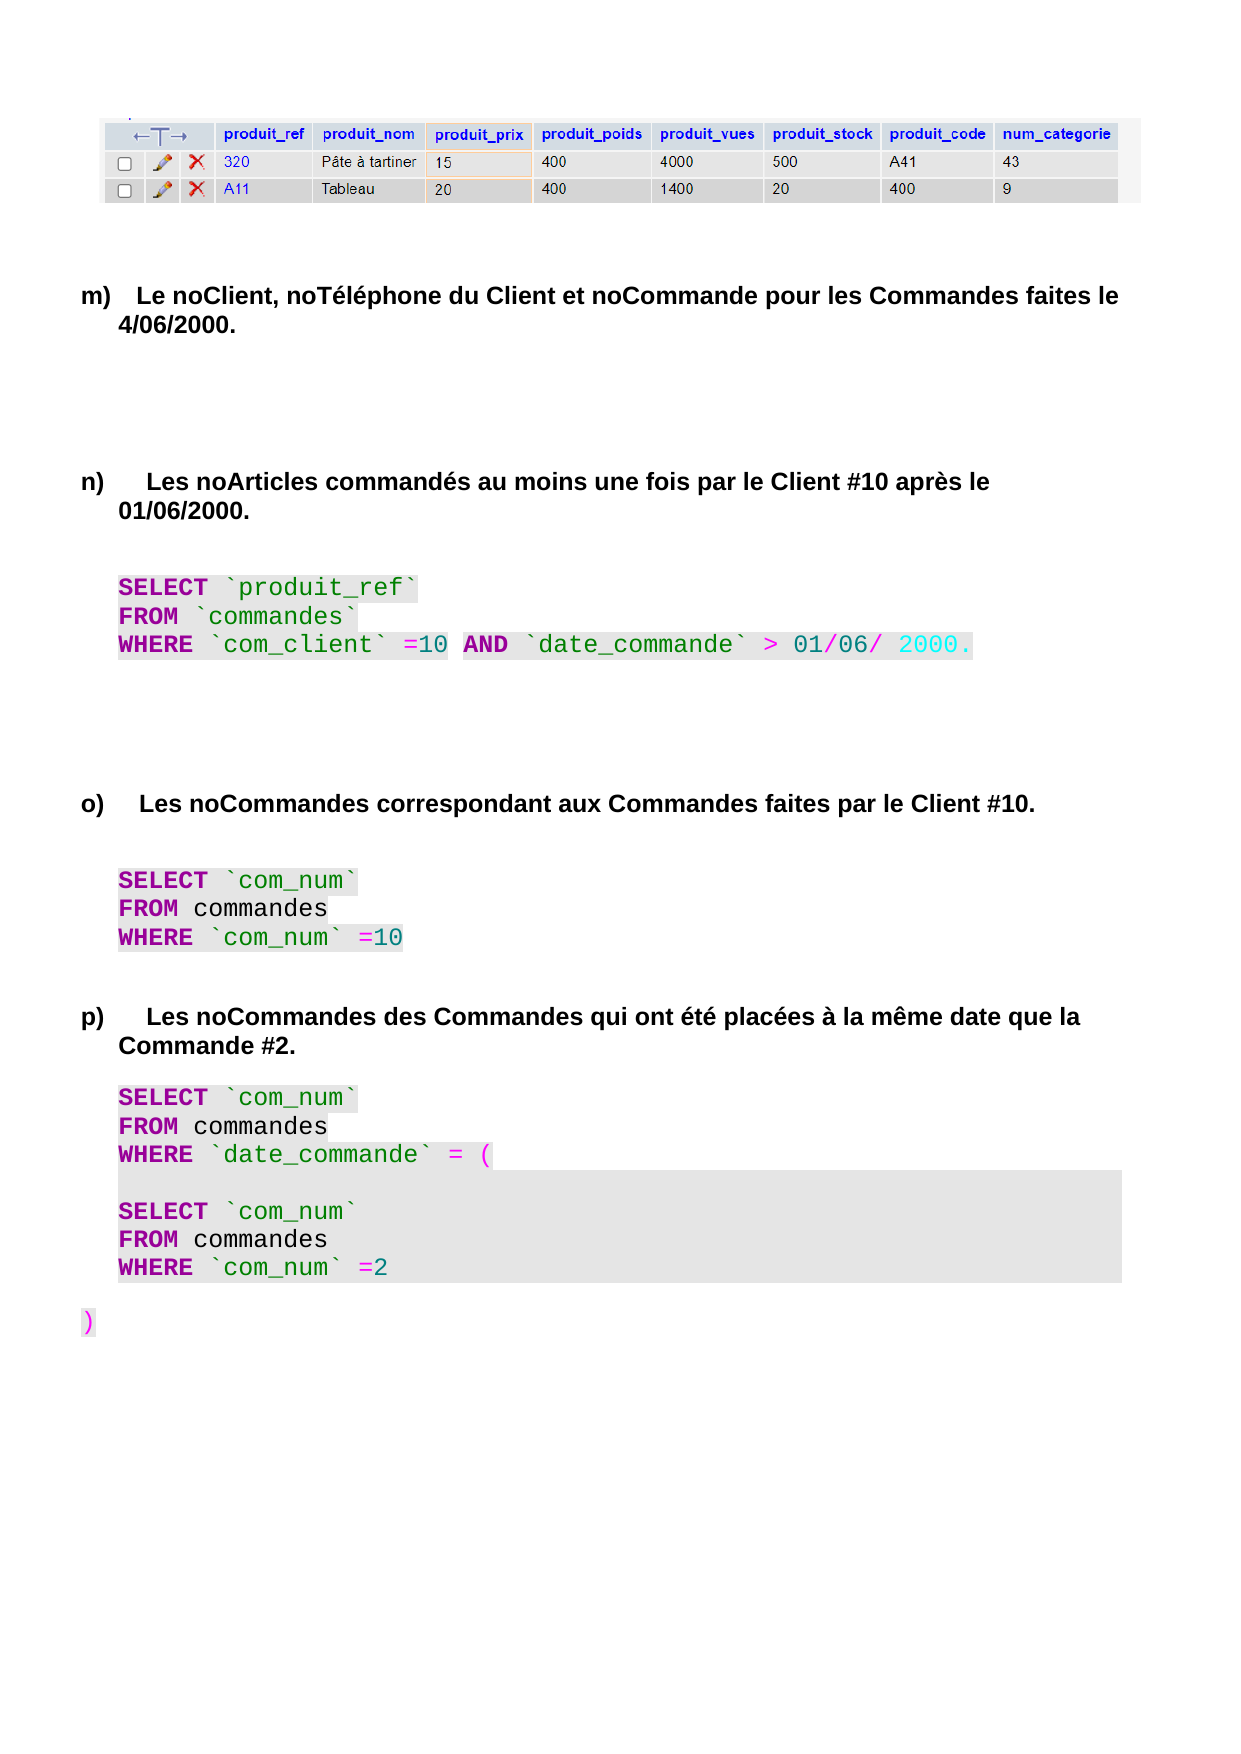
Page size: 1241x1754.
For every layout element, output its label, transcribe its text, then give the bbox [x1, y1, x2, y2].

text ) [81, 1308, 1122, 1337]
text SELECT `com_num` FROM commandes WHERE `com_num` =2 [118, 1170, 1122, 1283]
text SELECT `com_num` FROM commandes WHERE `com_num` =10 [118, 867, 1122, 952]
text p) Les noCommandes des Commandes qui ont été placées à la même date que la Commande #2. [81, 1002, 1122, 1060]
text SELECT `com_num` FROM commandes WHERE `date_commande` = ( [118, 1085, 1122, 1170]
text o) Les noCommandes correspondant aux Commandes faites par le Client #10. [81, 789, 1122, 817]
text n) Les noArticles commandés au moins une fois par le Client #10 après le 01/06/2000. [81, 467, 1122, 525]
text m) Le noClient, noTéléphone du Client et noCommande pour les Commandes faites le 4/06/2000. [81, 281, 1122, 339]
picture [99, 118, 1141, 203]
text SELECT `produit_ref` FROM `commandes` WHERE `com_client` =10 AND `date_commande` > 01/06/ 2000. [118, 575, 1122, 660]
